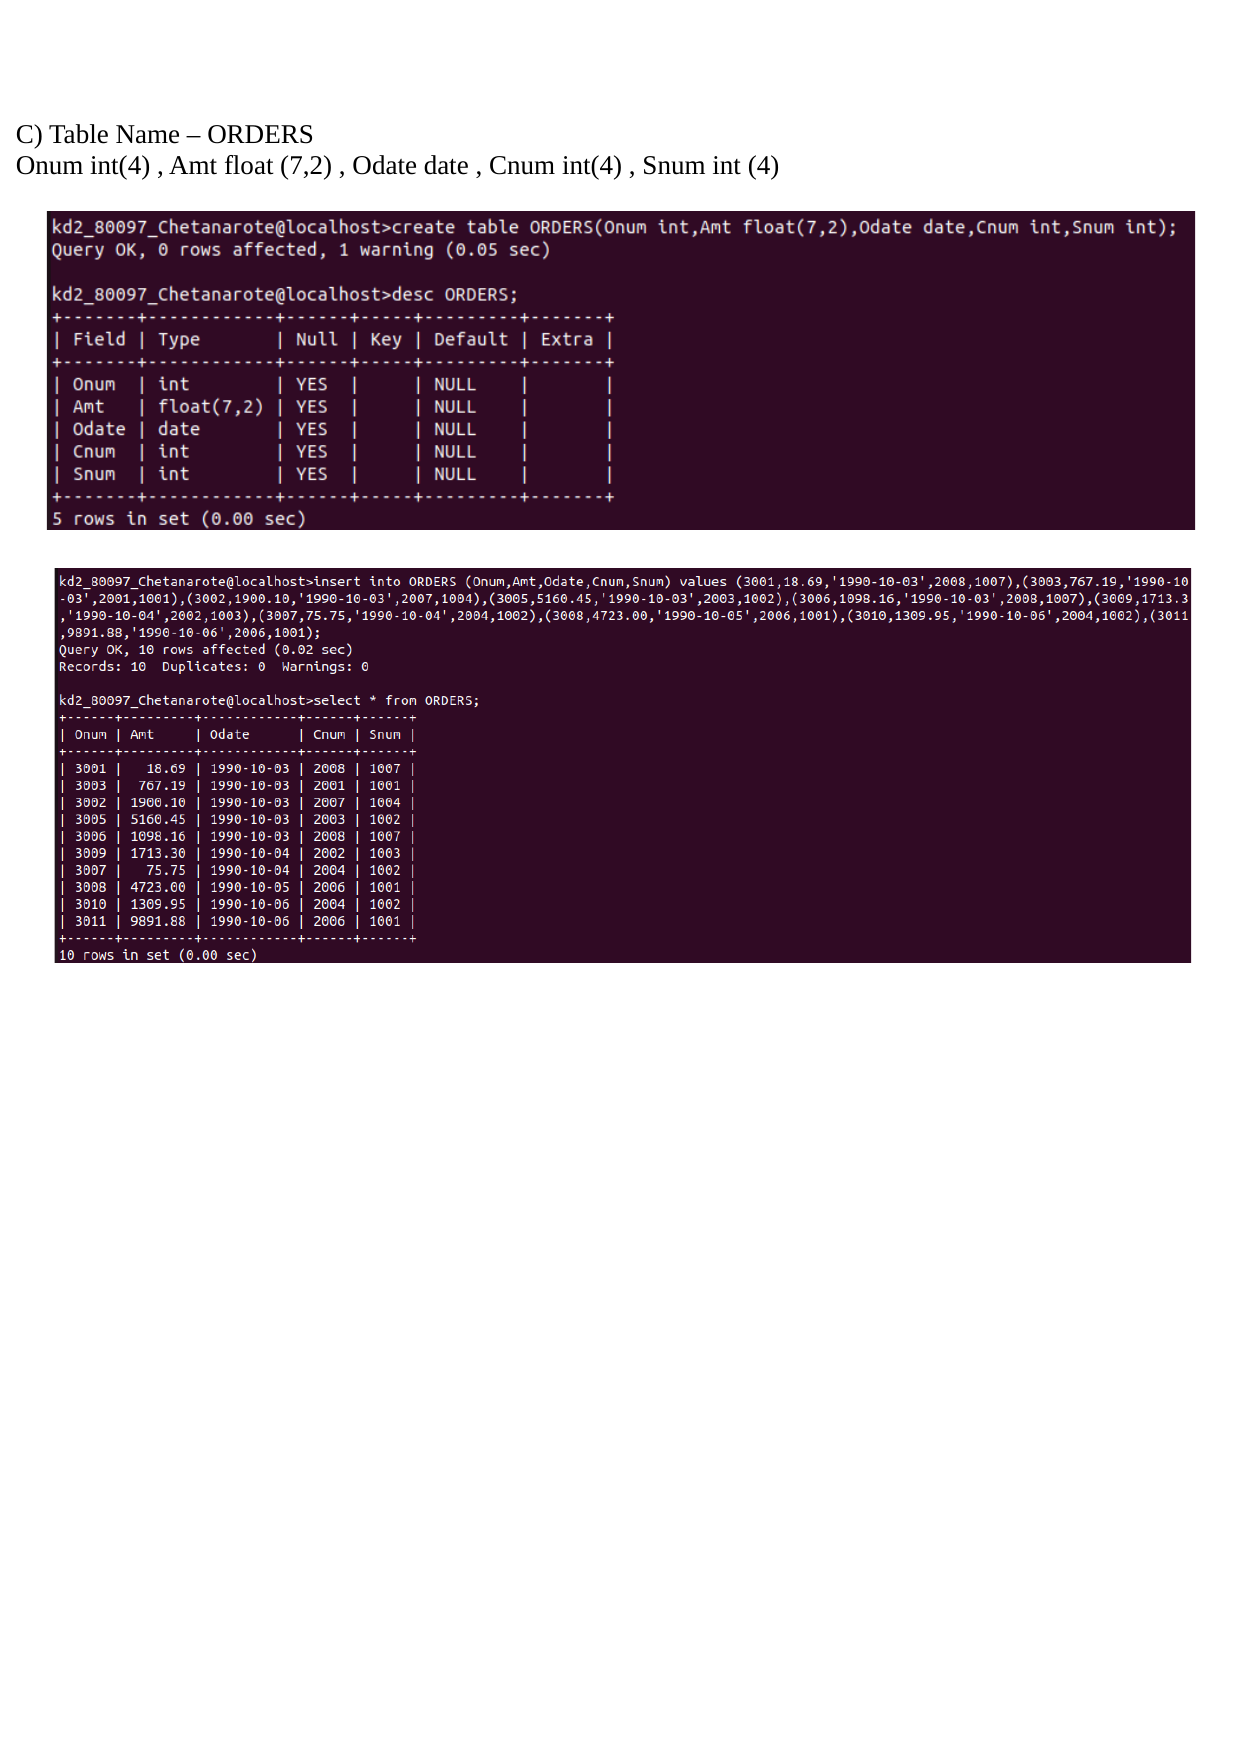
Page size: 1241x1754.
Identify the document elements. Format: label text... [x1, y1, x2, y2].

text C) Table Name – ORDERS [16, 118, 1227, 149]
text Onum int(4) , Amt float (7,2) , Odate date , Cnum int(4) , Snum int (4) [16, 149, 1227, 180]
picture [46, 211, 1196, 530]
picture [54, 568, 1192, 963]
